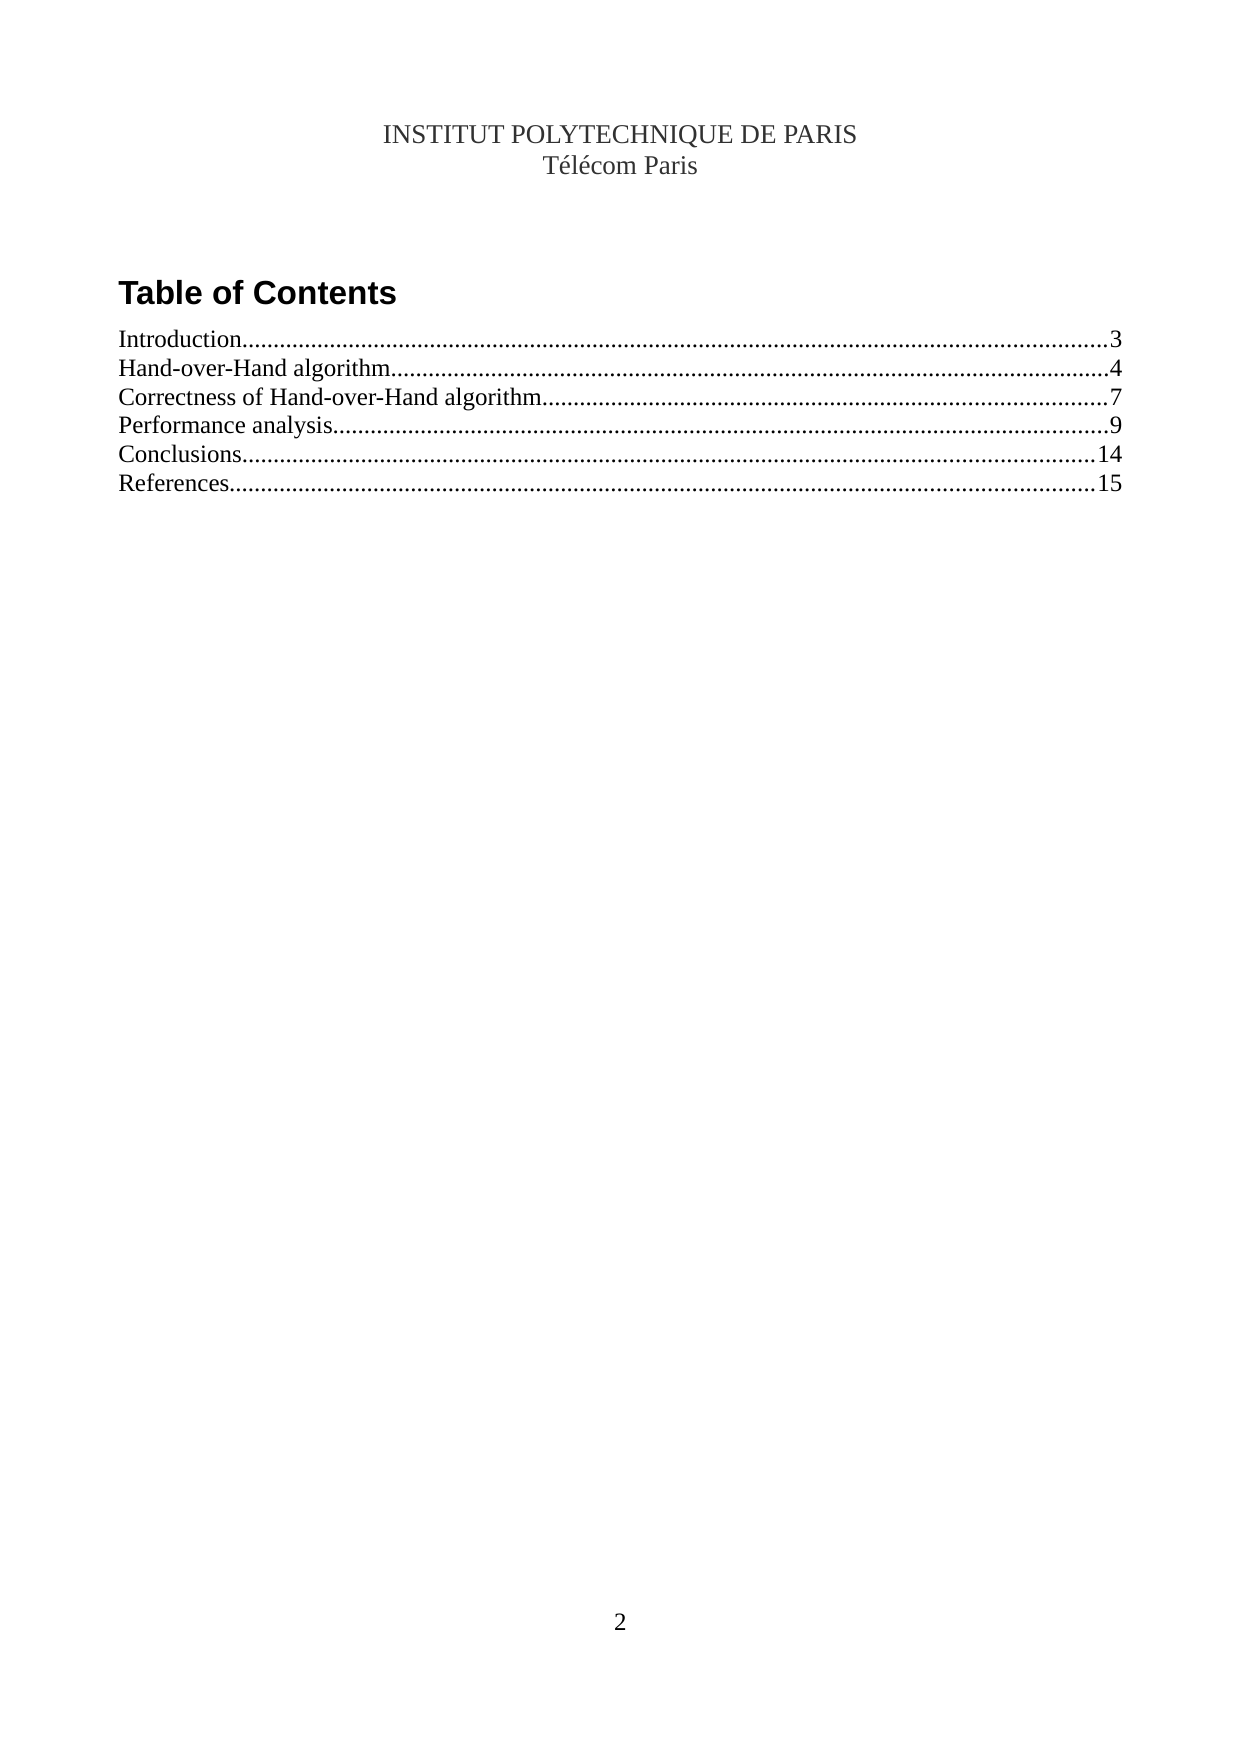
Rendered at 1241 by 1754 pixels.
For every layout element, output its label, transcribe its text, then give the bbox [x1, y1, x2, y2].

text Introduction 3 [118, 324, 1122, 353]
text Conclusions 14 [118, 439, 1122, 468]
text Performance analysis 9 [118, 410, 1122, 439]
subtitle Table of Contents [118, 273, 1122, 312]
text Hand-over-Hand algorithm 4 [118, 353, 1122, 382]
text Correctness of Hand-over-Hand algorithm 7 [118, 382, 1122, 410]
text References 15 [118, 468, 1122, 497]
